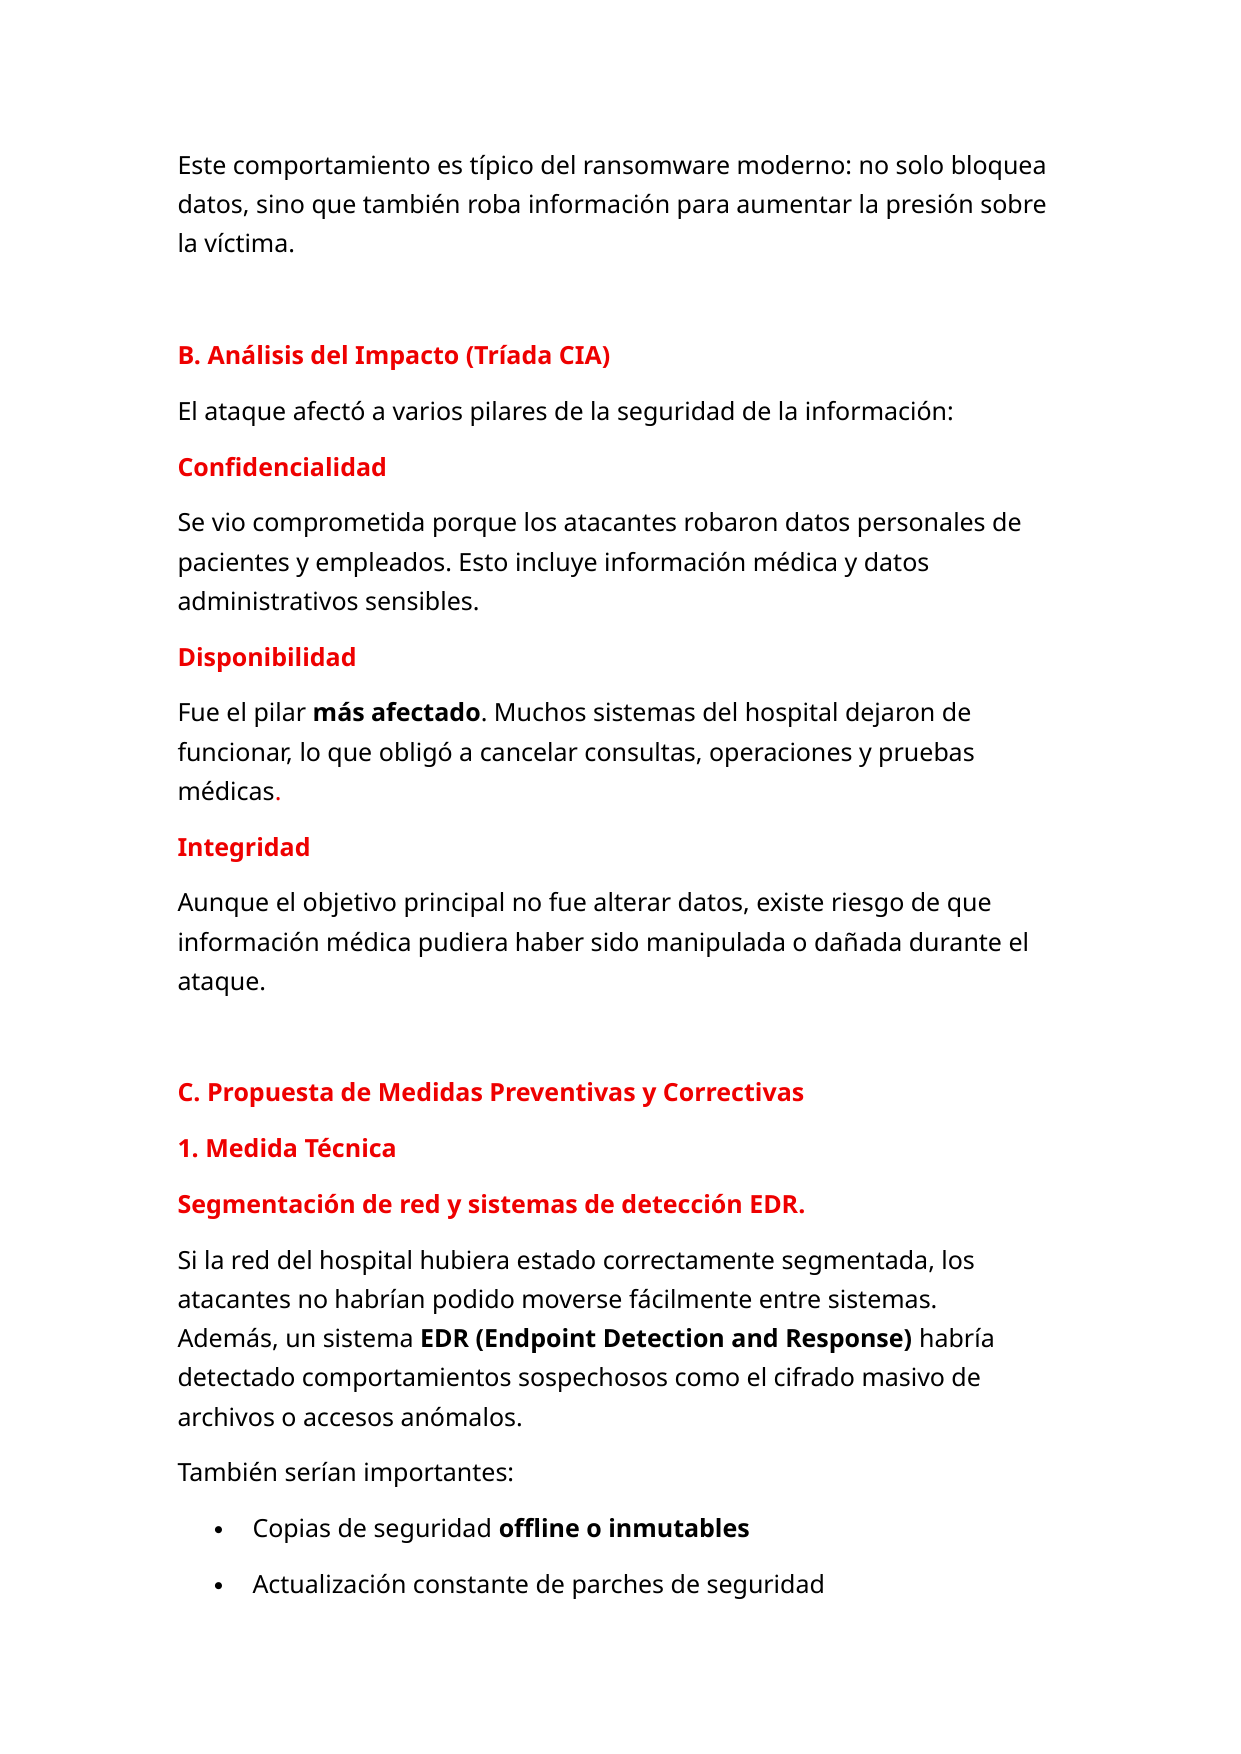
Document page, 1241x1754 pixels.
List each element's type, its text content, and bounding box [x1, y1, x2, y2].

text Si la red del hospital hubiera estado correctamente segmentada, los atacantes no habrían podido moverse fácilmente entre sistemas. Además, un sistema EDR (Endpoint Detection and Response) habría detectado comportamientos sospechosos como el cifrado masivo de archivos o accesos anómalos. [177, 1243, 1063, 1433]
text C. Propuesta de Medidas Preventivas y Correctivas [177, 1075, 1063, 1109]
text También serían importantes: [177, 1455, 1063, 1489]
text El ataque afectó a varios pilares de la seguridad de la información: [177, 393, 1063, 427]
text Segmentación de red y sistemas de detección EDR. [177, 1187, 1063, 1221]
text Integridad [177, 829, 1063, 863]
text B. Análisis del Impacto (Tríada CIA) [177, 338, 1063, 372]
text Confidencialidad [177, 449, 1063, 483]
list Actualización constante de parches de seguridad [215, 1567, 1063, 1601]
text 1. Medida Técnica [177, 1131, 1063, 1165]
text Se vio comprometida porque los atacantes robaron datos personales de pacientes y empleados. Esto incluye información médica y datos administrativos sensibles. [177, 505, 1063, 617]
text Disponibilidad [177, 639, 1063, 673]
text Este comportamiento es típico del ransomware moderno: no solo bloquea datos, sino que también roba información para aumentar la presión sobre la víctima. [177, 148, 1063, 260]
text Aunque el objetivo principal no fue alterar datos, existe riesgo de que información médica pudiera haber sido manipulada o dañada durante el ataque. [177, 885, 1063, 997]
list Copias de seguridad offline o inmutables [215, 1511, 1063, 1545]
text Fue el pilar más afectado. Muchos sistemas del hospital dejaron de funcionar, lo que obligó a cancelar consultas, operaciones y pruebas médicas. [177, 695, 1063, 807]
